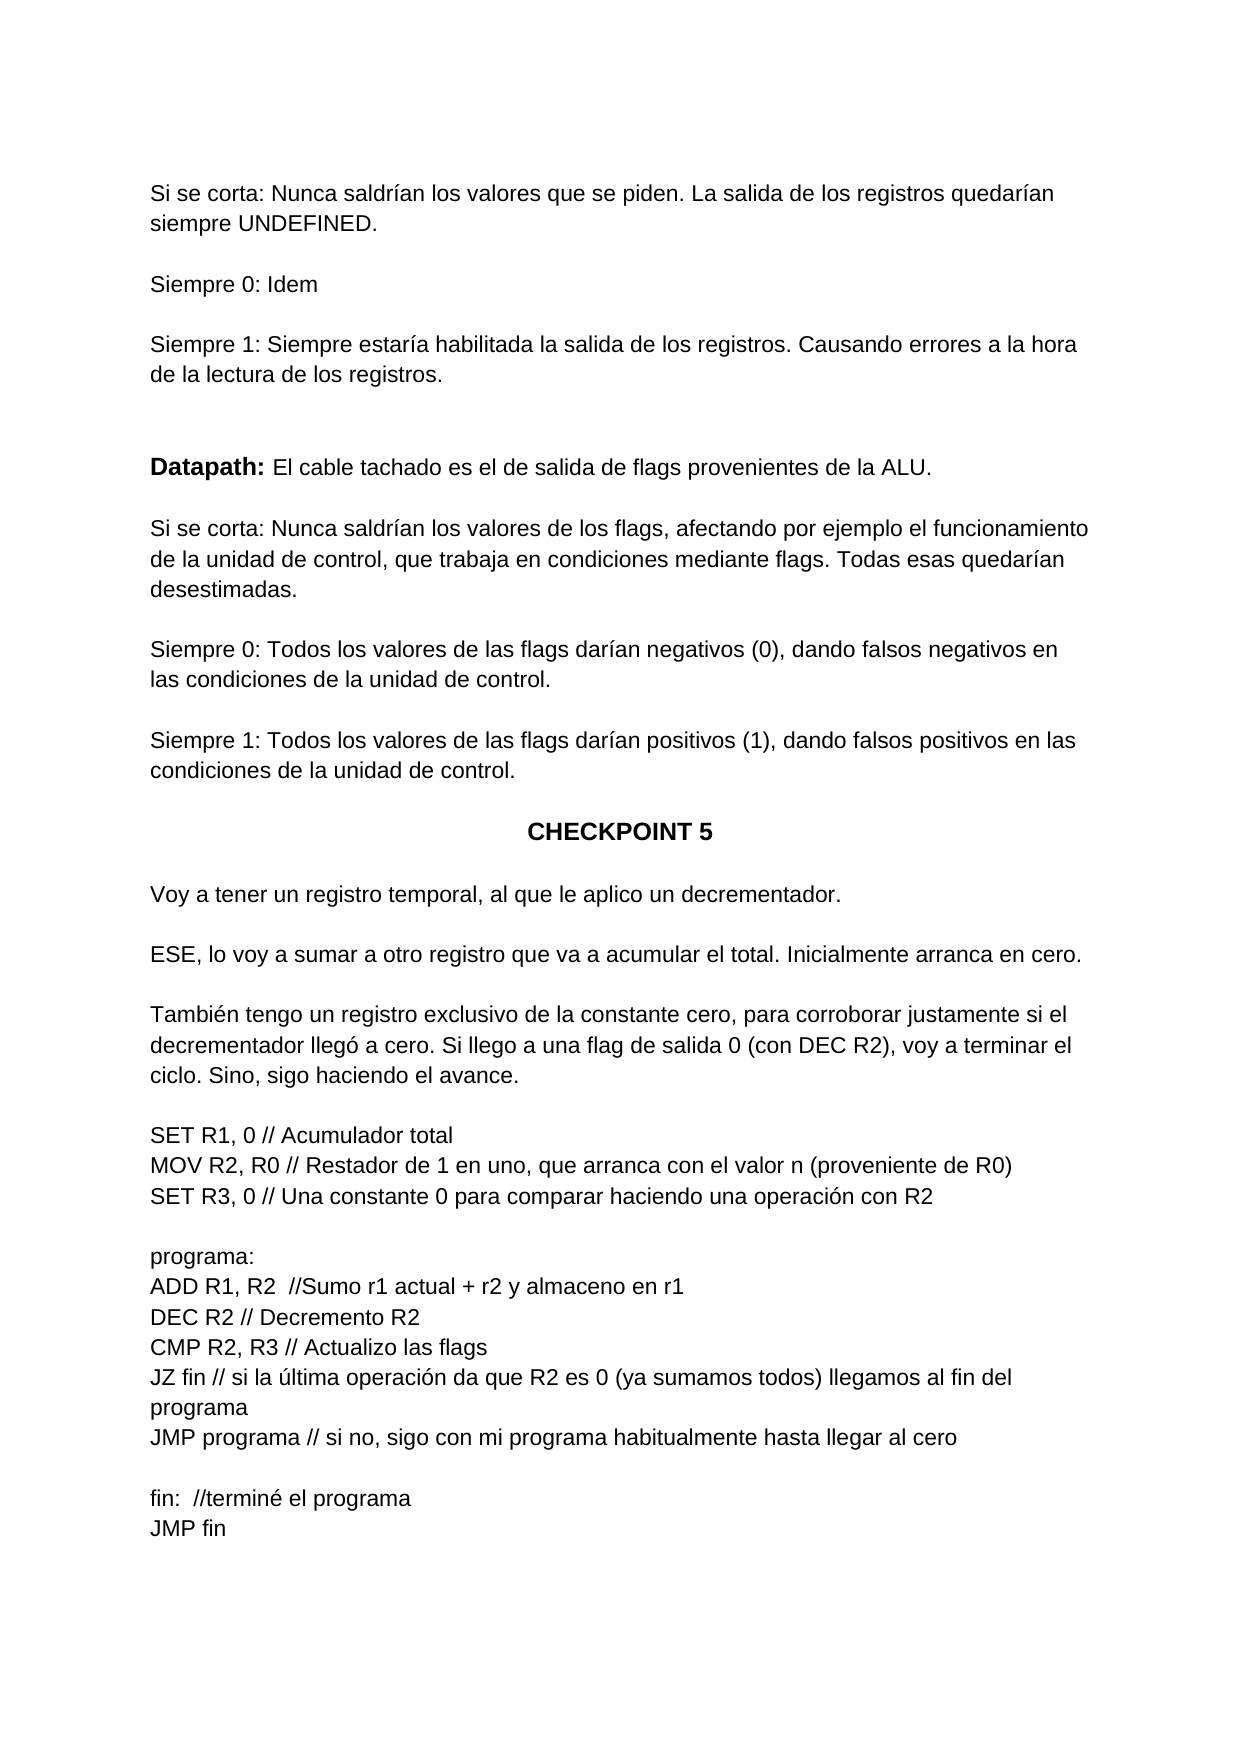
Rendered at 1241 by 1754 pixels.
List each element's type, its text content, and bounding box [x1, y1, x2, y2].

text Siempre 1: Todos los valores de las flags darían positivos (1), dando falsos positivos en las condiciones de la unidad de control. [150, 727, 1090, 783]
text ESE, lo voy a sumar a otro registro que va a acumular el total. Inicialmente arranca en cero. [150, 941, 1090, 967]
text DEC R2 // Decremento R2 [150, 1303, 1090, 1330]
text JMP programa // si no, sigo con mi programa habitualmente hasta llegar al cero [150, 1424, 1090, 1451]
text CMP R2, R3 // Actualizo las flags [150, 1334, 1090, 1360]
text MOV R2, R0 // Restador de 1 en uno, que arranca con el valor n (proveniente de R0) [150, 1152, 1090, 1179]
text JZ fin // si la última operación da que R2 es 0 (ya sumamos todos) llegamos al fin del programa [150, 1364, 1090, 1421]
text fin: //terminé el programa [150, 1485, 1090, 1511]
text También tengo un registro exclusivo de la constante cero, para corroborar justamente si el decrementador llegó a cero. Si llego a una flag de salida 0 (con DEC R2), voy a terminar el ciclo. Sino, sigo haciendo el avance. [150, 1001, 1090, 1088]
text programa: [150, 1243, 1090, 1269]
text Siempre 0: Idem [150, 271, 1090, 297]
text CHECKPOINT 5 [150, 817, 1090, 846]
text Siempre 0: Todos los valores de las flags darían negativos (0), dando falsos negativos en las condiciones de la unidad de control. [150, 636, 1090, 693]
text SET R3, 0 // Una constante 0 para comparar haciendo una operación con R2 [150, 1183, 1090, 1209]
text ADD R1, R2 //Sumo r1 actual + r2 y almaceno en r1 [150, 1273, 1090, 1300]
text JMP fin [150, 1515, 1090, 1541]
text Siempre 1: Siempre estaría habilitada la salida de los registros. Causando errores a la hora de la lectura de los registros. [150, 331, 1090, 388]
text Voy a tener un registro temporal, al que le aplico un decrementador. [150, 881, 1090, 907]
text Si se corta: Nunca saldrían los valores que se piden. La salida de los registros quedarían siempre UNDEFINED. [150, 180, 1090, 237]
text SET R1, 0 // Acumulador total [150, 1122, 1090, 1149]
text Si se corta: Nunca saldrían los valores de los flags, afectando por ejemplo el funcionamiento de la unidad de control, que trabaja en condiciones mediante flags. Todas esas quedarían desestimadas. [150, 515, 1090, 602]
text Datapath: El cable tachado es el de salida de flags provenientes de la ALU. [150, 452, 1090, 481]
